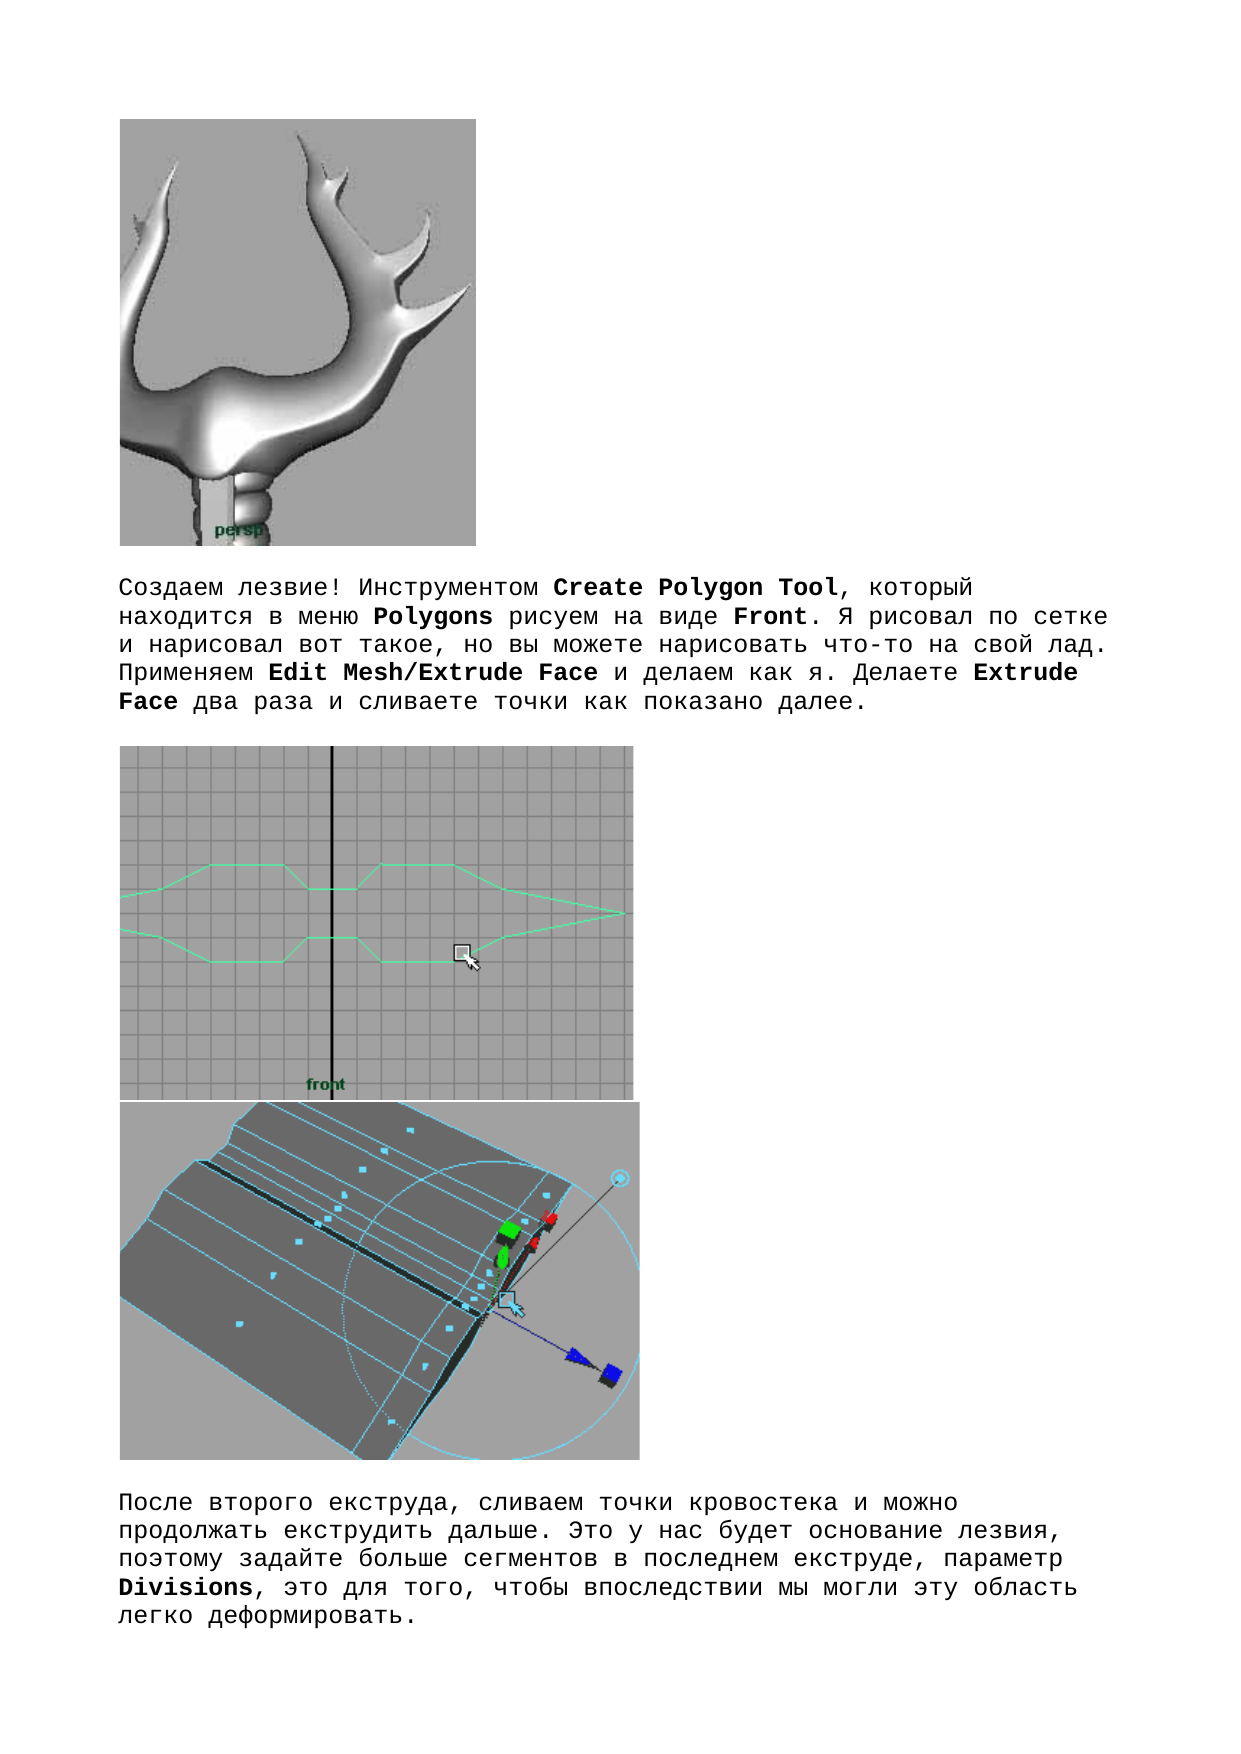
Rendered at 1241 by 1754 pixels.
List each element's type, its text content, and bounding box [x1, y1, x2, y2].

picture [119, 119, 476, 546]
text Создаем лезвие! Инструментом Create Polygon Tool, который находится в меню Polygons рисуем на виде Front. Я рисовал по сетке и нарисовал вот такое, но вы можете нарисовать что-то на свой лад. Применяем Edit Mesh/Extrude Face и делаем как я. Делаете Extrude Face два раза и сливаете точки как показано далее. После второго екструда, сливаем точки кровостека и можно продолжать екструдить дальше. Это у нас будет основание лезвия, поэтому задайте больше сегментов в последнем екструде, параметр Divisions, это для того, чтобы впоследствии мы могли эту область легко деформировать. [118, 118, 1122, 1631]
picture [119, 1102, 640, 1460]
picture [119, 746, 634, 1100]
